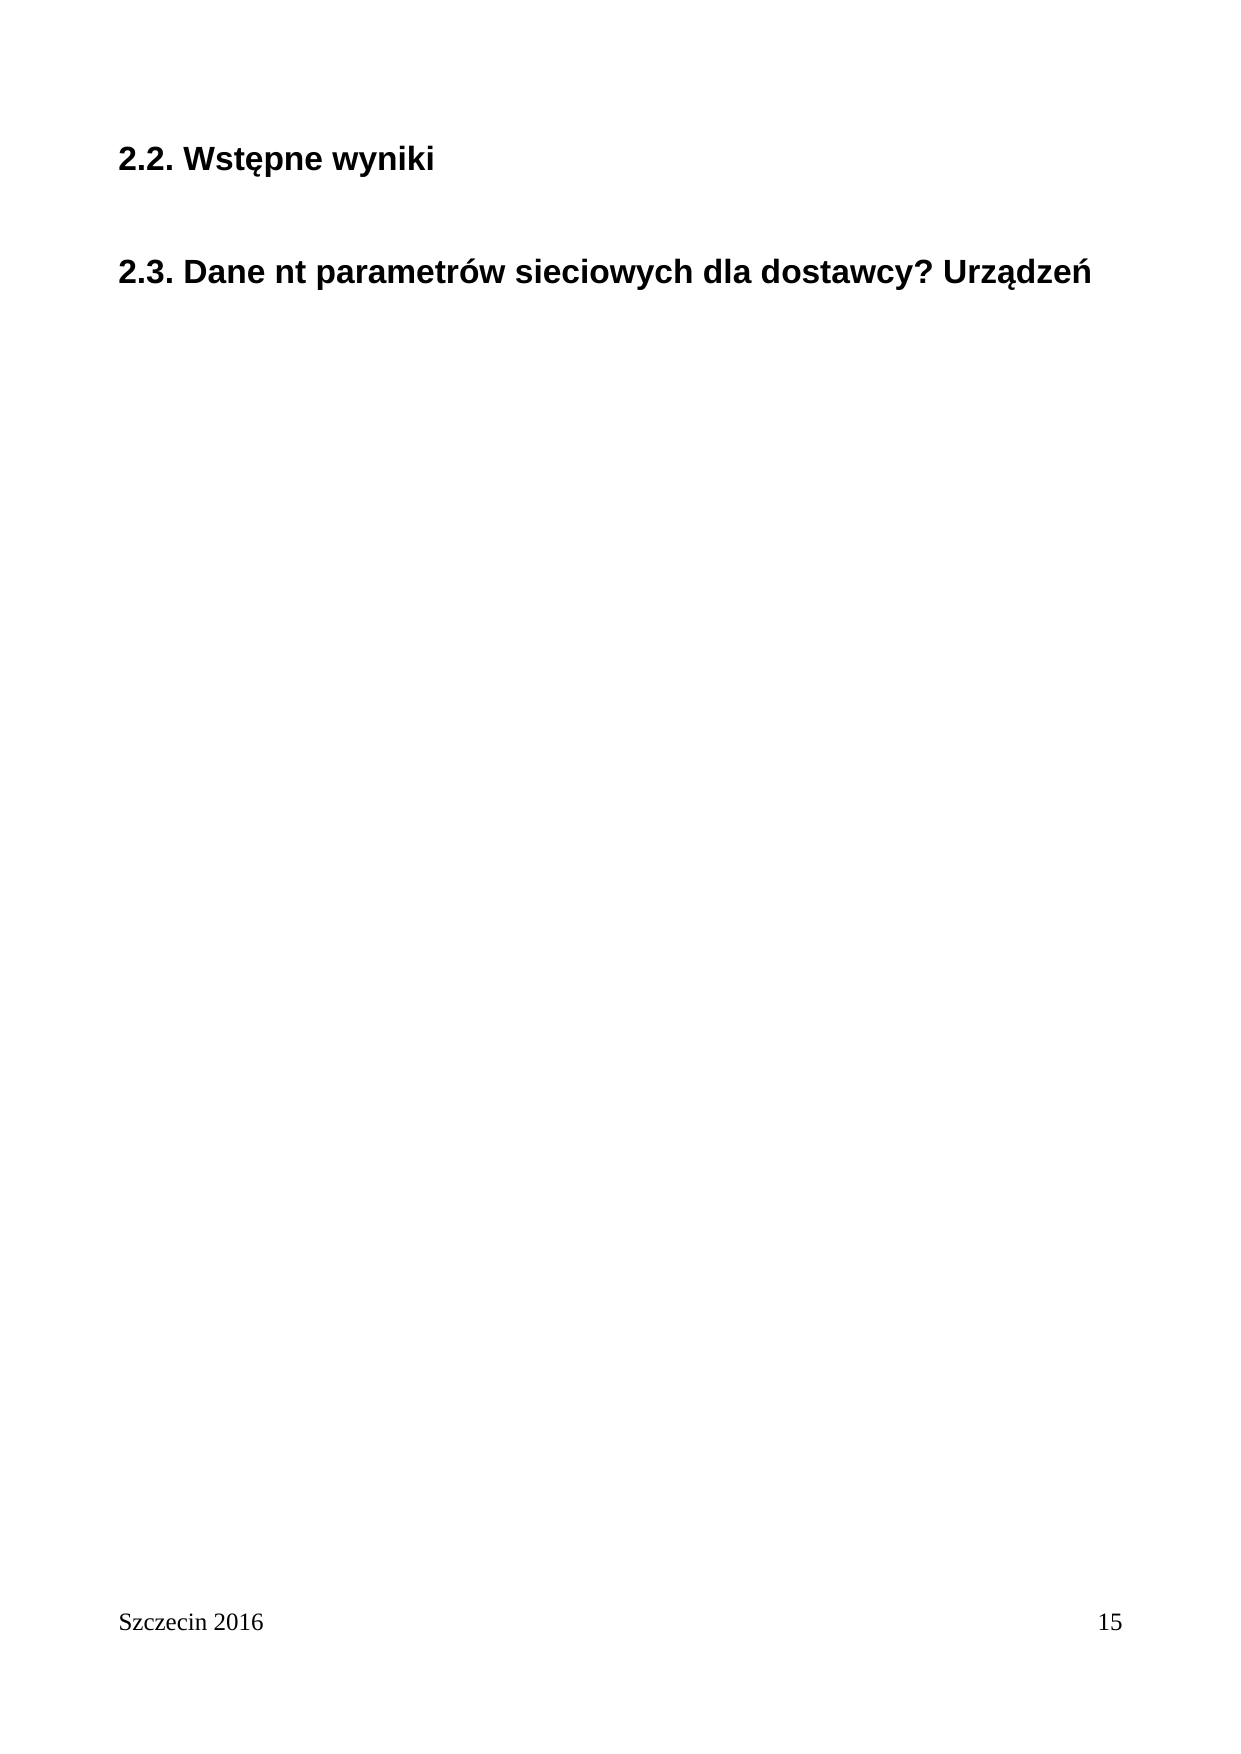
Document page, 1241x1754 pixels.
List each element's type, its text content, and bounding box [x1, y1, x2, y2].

subtitle 2.2. Wstępne wyniki [118, 139, 1122, 178]
subtitle 2.3. Dane nt parametrów sieciowych dla dostawcy? Urządzeń [118, 252, 1122, 291]
